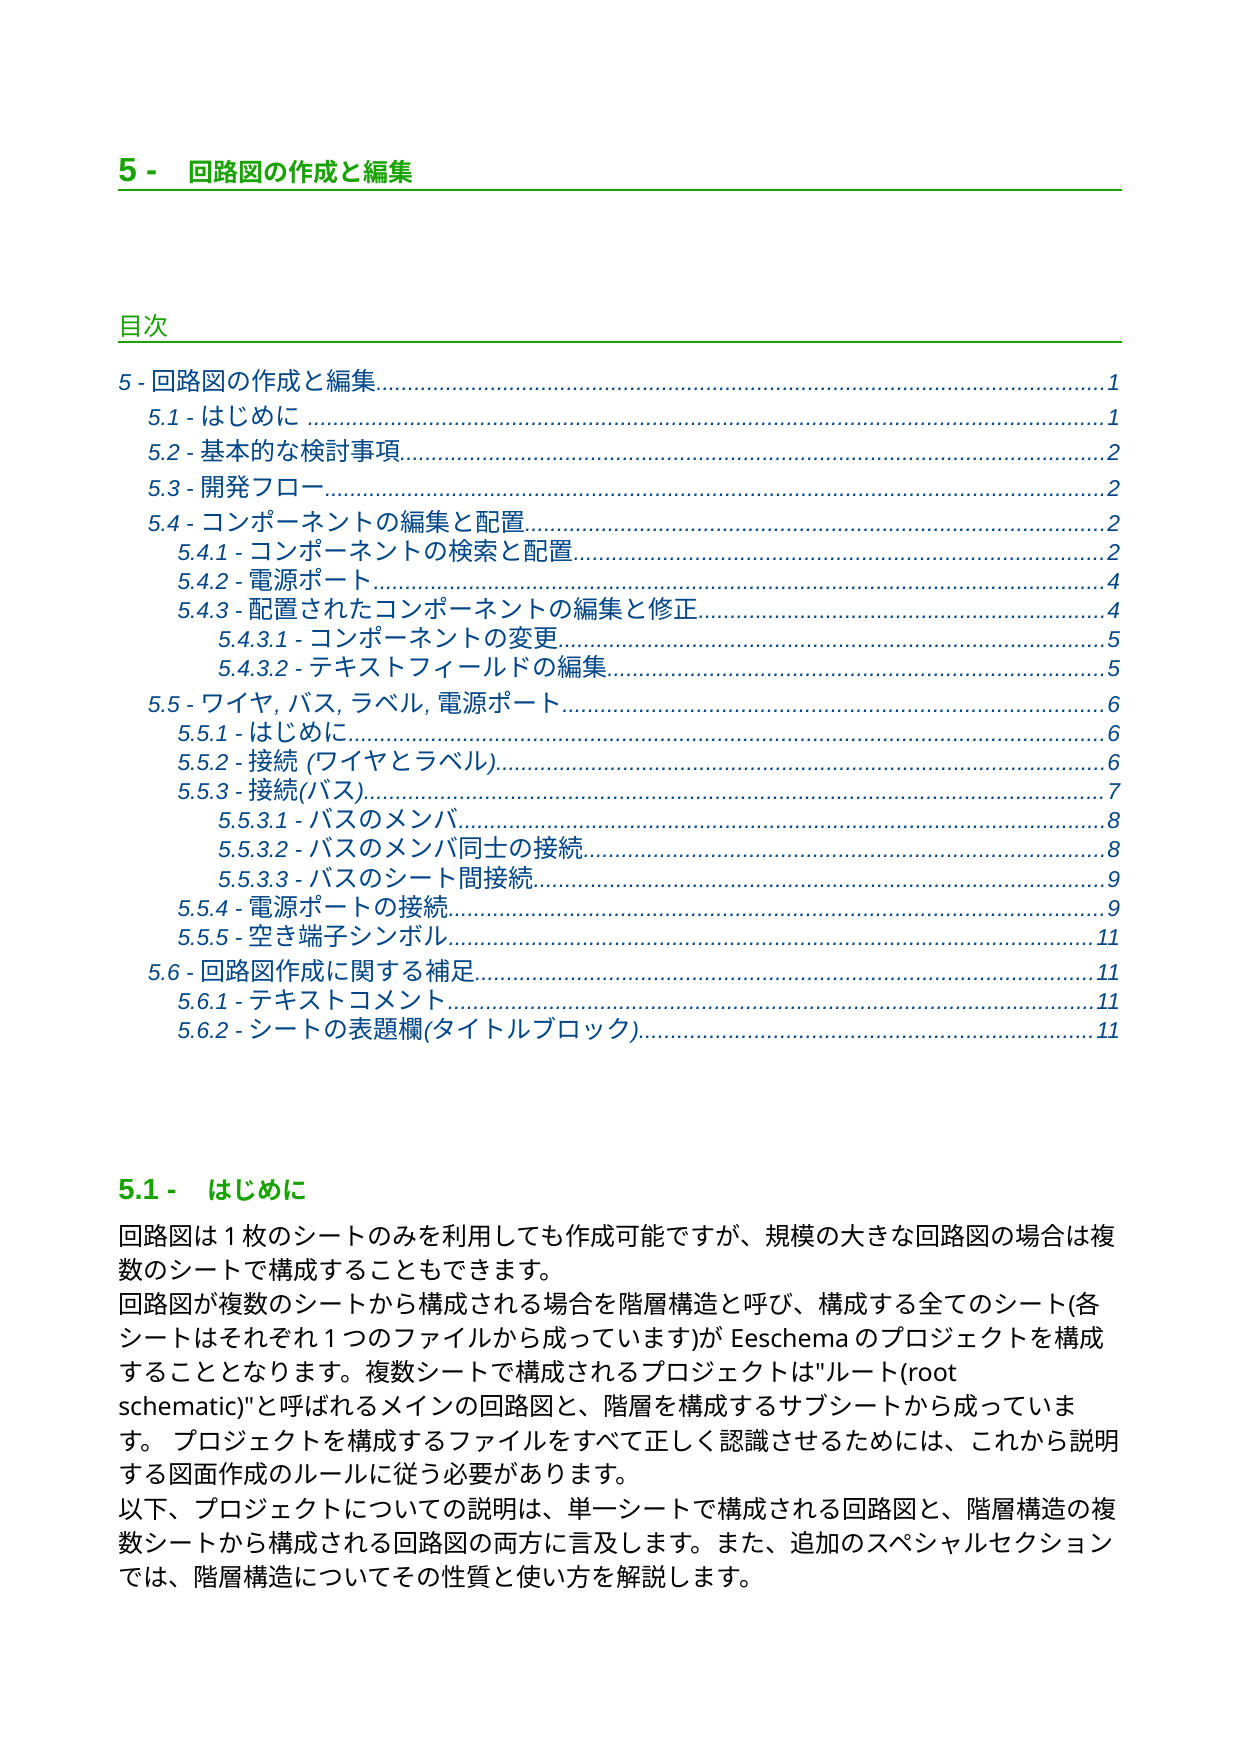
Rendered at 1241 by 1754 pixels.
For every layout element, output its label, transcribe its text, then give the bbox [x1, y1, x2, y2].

text 5.5 - ワイヤ, バス, ラベル, 電源ポート 6 [148, 689, 1122, 718]
text 5.6 - 回路図作成に関する補足 11 [148, 957, 1122, 986]
text 5.4.2 - 電源ポート 4 [177, 566, 1122, 595]
subtitle 回路図の作成と編集 [118, 150, 1122, 189]
text 5.4.3 - 配置されたコンポーネントの編集と修正 4 [177, 595, 1122, 624]
text 5.5.4 - 電源ポートの接続 9 [177, 893, 1122, 922]
text 5.4 - コンポーネントの編集と配置 2 [148, 508, 1122, 537]
text 5.5.3 - 接続(バス) 7 [177, 776, 1122, 805]
text 5.6.2 - シートの表題欄(タイトルブロック) 11 [177, 1016, 1122, 1045]
text 5.5.5 - 空き端子シンボル 11 [177, 922, 1122, 951]
text 目次 [118, 312, 1122, 341]
text 5.4.3.2 - テキストフィールドの編集 5 [218, 654, 1122, 683]
text 回路図は1枚のシートのみを利用しても作成可能ですが、規模の大きな回路図の場合は複数のシートで構成することもできます。 回路図が複数のシートから構成される場合を階層構造と呼び、構成する全てのシート(各シートはそれぞれ1つのファイルから成っています)が Eeschemaのプロジェクトを構成することとなります。複数シートで構成されるプロジェクトは"ルート(root schematic)"と呼ばれるメインの回路図と、階層を構成するサブシートから成っています。 プロジェクトを構成するファイルをすべて正しく認識させるためには、これから説明する図面作成のルールに従う必要があります。 以下、プロジェクトについての説明は、単一シートで構成される回路図と、階層構造の複数シートから構成される回路図の両方に言及します。また、追加のスペシャルセクションでは、階層構造についてその性質と使い方を解説します。 [118, 1219, 1122, 1593]
text 5.5.3.1 - バスのメンバ 8 [218, 805, 1122, 834]
text 5.5.3.3 - バスのシート間接続 9 [218, 864, 1122, 893]
text 5 - 回路図の作成と編集 1 [118, 367, 1122, 397]
text 5.4.3.1 - コンポーネントの変更 5 [218, 624, 1122, 654]
text 5.5.3.2 - バスのメンバ同士の接続 8 [218, 834, 1122, 864]
subtitle はじめに [118, 1170, 1122, 1206]
text 5.4.1 - コンポーネントの検索と配置 2 [177, 537, 1122, 566]
text 5.1 - はじめに 1 [148, 402, 1122, 432]
text 5.3 - 開発フロー 2 [148, 473, 1122, 502]
text 5.5.1 - はじめに 6 [177, 718, 1122, 747]
text 5.2 - 基本的な検討事項 2 [148, 438, 1122, 467]
text 5.5.2 - 接続 (ワイヤとラベル) 6 [177, 747, 1122, 776]
text 5.6.1 - テキストコメント 11 [177, 986, 1122, 1016]
